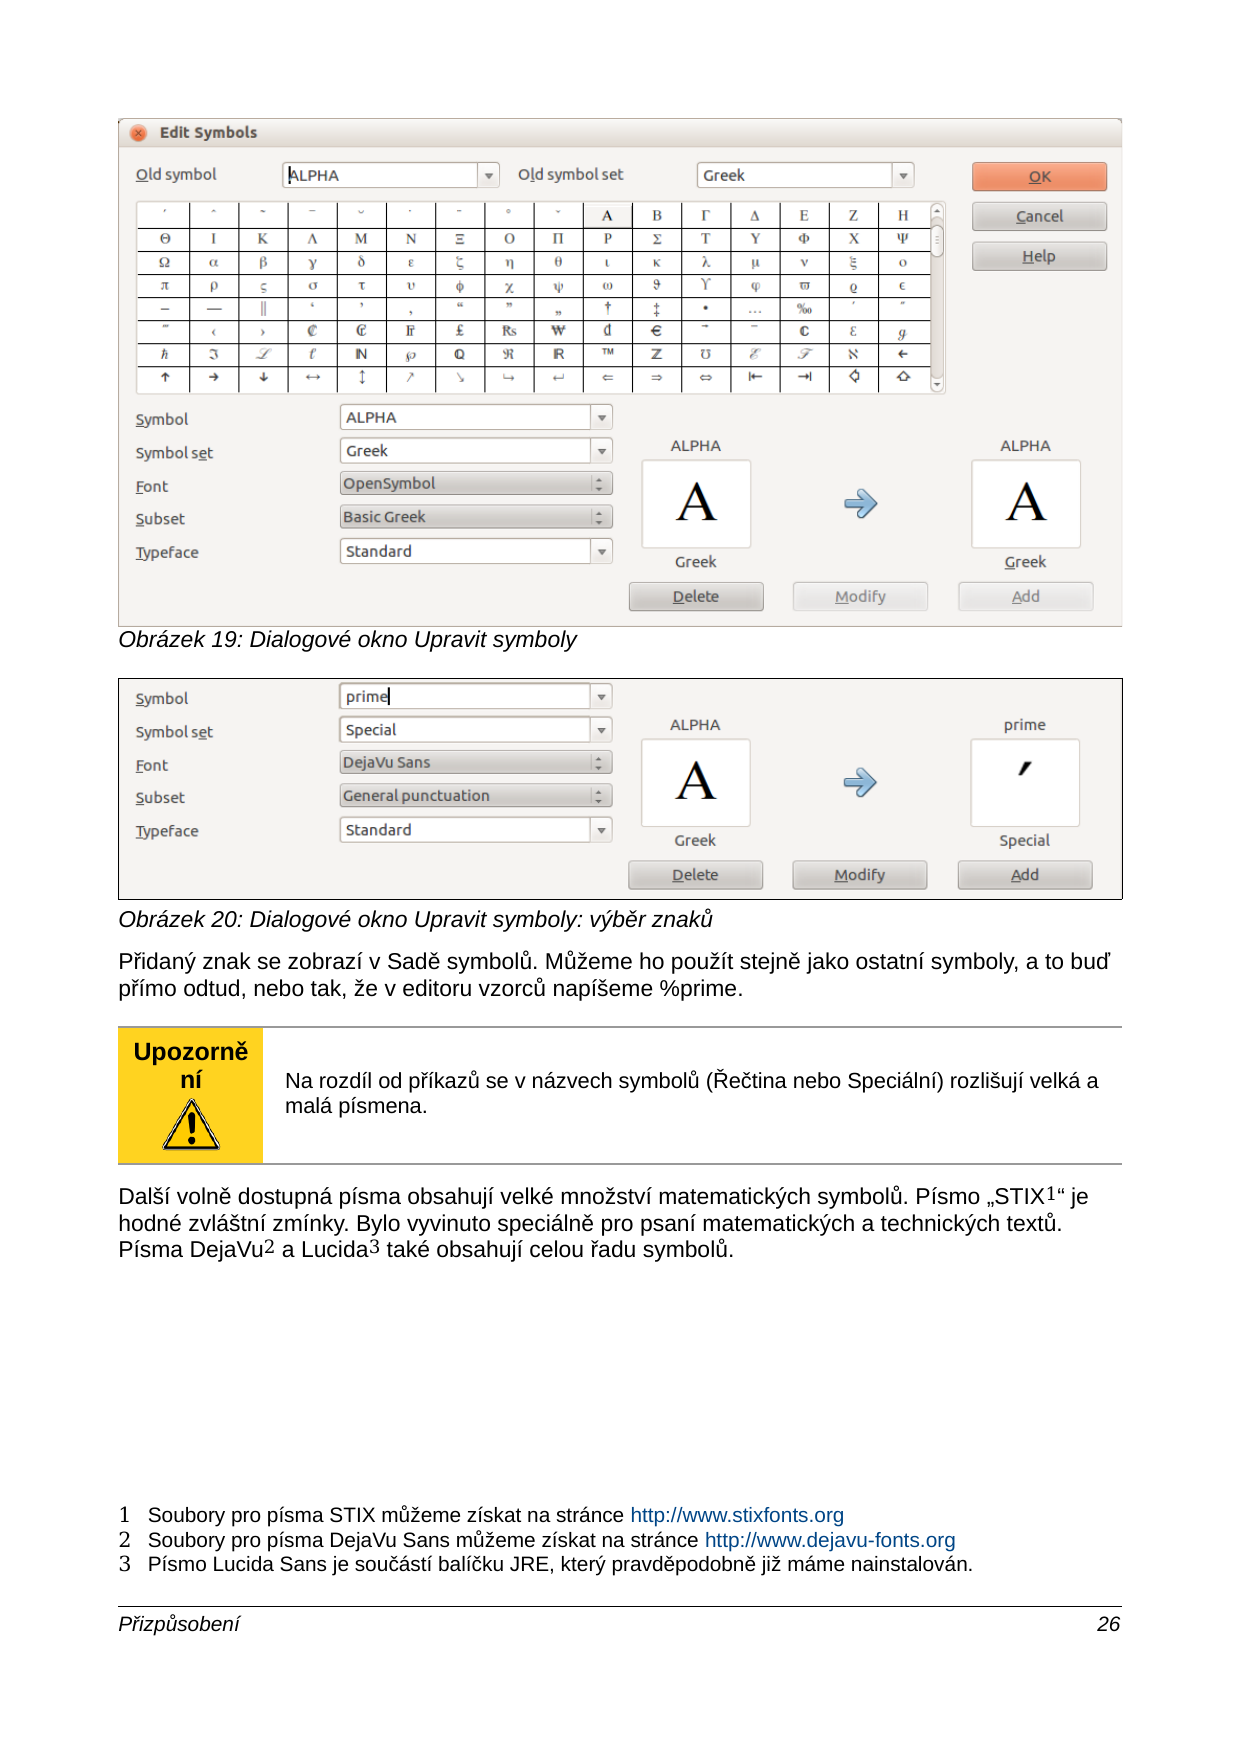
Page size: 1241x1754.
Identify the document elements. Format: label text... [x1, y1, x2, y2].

text Další volně dostupná písma obsahují velké množství matematických symbolů. Písmo „STIX“ je hodné zvláštní zmínky. Bylo vyvinuto speciálně pro psaní matematických a technických textů. Písma DejaVu a Lucida také obsahují celou řadu symbolů. [118, 1183, 1122, 1263]
text Obrázek 19 : Dialogové okno Upravit symboly [118, 627, 1122, 653]
text Obrázek 20 : Dialogové okno Upravit symboly: výběr znaků [118, 906, 1122, 932]
picture [158, 1094, 224, 1154]
text Přidaný znak se zobrazí v Sadě symbolů. Můžeme ho použít stejně jako ostatní symboly, a to buď přímo odtud, nebo tak, že v editoru vzorců napíšeme %prime. [118, 948, 1122, 1001]
picture [119, 679, 1122, 899]
table_header Upozornění [118, 1028, 263, 1163]
text Soubory pro písma STIX můžeme získat na stránce http://www.stixfonts.org [118, 1503, 1122, 1527]
picture [118, 118, 1123, 627]
text Soubory pro písma DejaVu Sans můžeme získat na stránce http://www.dejavu-fonts.org [118, 1527, 1122, 1552]
table_header Na rozdíl od příkazů se v názvech symbolů (Řečtina nebo Speciální) rozlišují velká a malá písmena. [264, 1028, 1122, 1163]
text Písmo Lucida Sans je součástí balíčku JRE, který pravděpodobně již máme nainstalován. [118, 1552, 1122, 1576]
